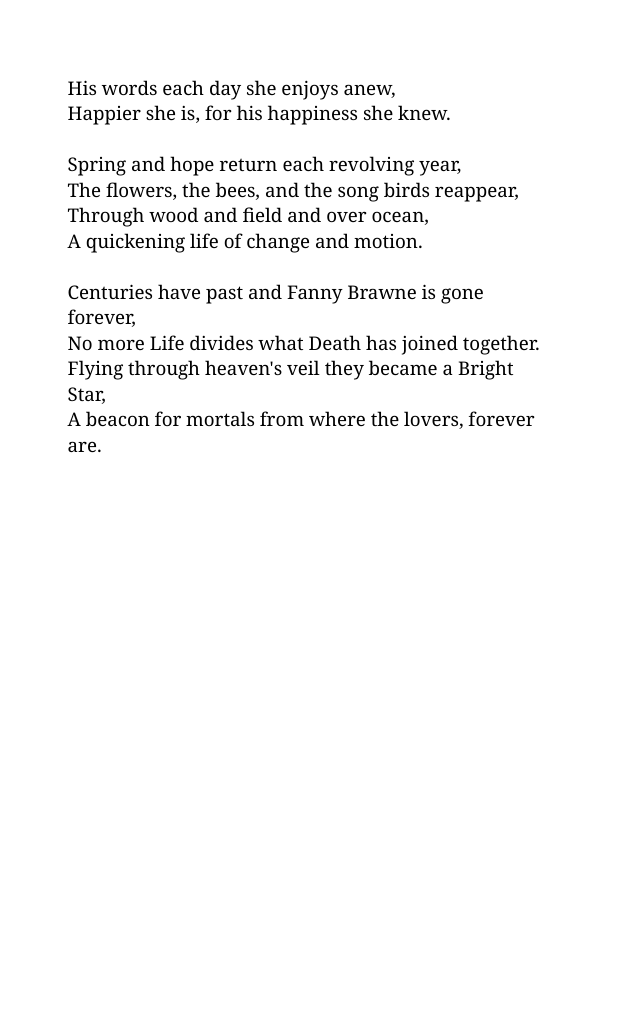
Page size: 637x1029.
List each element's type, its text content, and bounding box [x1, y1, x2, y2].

text The flowers, the bees, and the song birds reappear, [67, 177, 553, 203]
text Happier she is, for his happiness she knew. [67, 101, 553, 126]
text A quickening life of change and motion. [67, 228, 553, 254]
text A beacon for mortals from where the lovers, forever are. [67, 407, 553, 458]
text Spring and hope return each revolving year, [67, 152, 553, 177]
text His words each day she enjoys anew, [67, 75, 553, 101]
text Centuries have past and Fanny Brawne is gone forever, [67, 279, 553, 330]
text Flying through heaven's veil they became a Bright Star, [67, 356, 553, 407]
text No more Life divides what Death has joined together. [67, 330, 553, 356]
text Through wood and field and over ocean, [67, 203, 553, 228]
